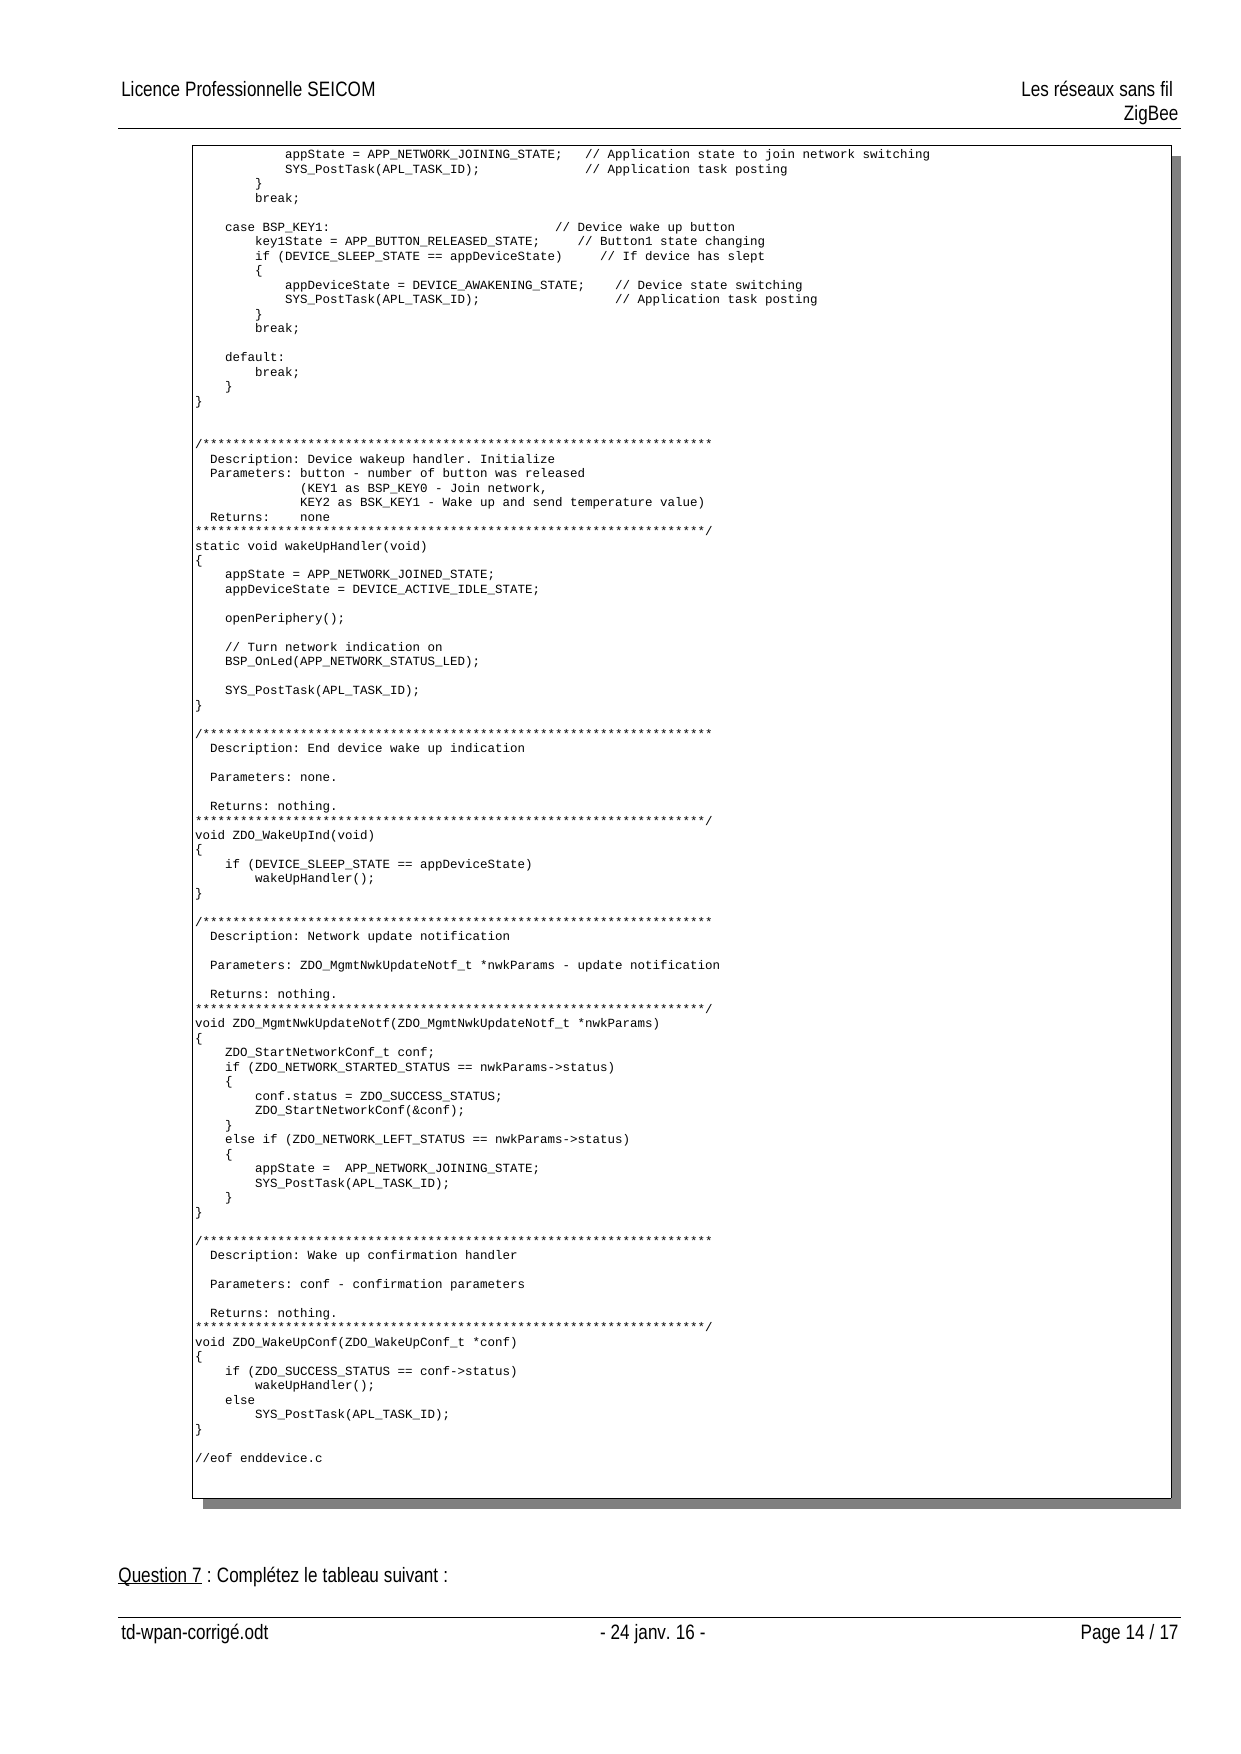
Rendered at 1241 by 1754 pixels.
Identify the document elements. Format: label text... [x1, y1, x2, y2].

text } [193, 305, 1171, 319]
text Question 7 : Complétez le tableau suivant : [118, 1562, 1181, 1586]
text Parameters: button - number of button was released [193, 464, 1171, 478]
text SYS_PostTask(APL_TASK_ID); // Application task posting [193, 290, 1171, 305]
text } [193, 696, 1171, 713]
text { [193, 1029, 1171, 1043]
text ZDO_StartNetworkConf_t conf; [193, 1043, 1171, 1058]
text static void wakeUpHandler(void) [193, 536, 1171, 551]
text void ZDO_WakeUpInd(void) [193, 826, 1171, 840]
text SYS_PostTask(APL_TASK_ID); // Application task posting [193, 160, 1171, 174]
text /******************************************************************** [193, 435, 1171, 449]
text Returns: none [193, 507, 1171, 522]
text conf.status = ZDO_SUCCESS_STATUS; [193, 1087, 1171, 1101]
text } [193, 1202, 1171, 1220]
text //eof enddevice.c [193, 1448, 1171, 1466]
text } [193, 174, 1171, 189]
text } [193, 1116, 1171, 1130]
text ********************************************************************/ [193, 522, 1171, 536]
text wakeUpHandler(); [193, 1376, 1171, 1391]
text ********************************************************************/ [193, 811, 1171, 826]
text if (DEVICE_SLEEP_STATE == appDeviceState) // If device has slept [193, 247, 1171, 261]
text SYS_PostTask(APL_TASK_ID); [193, 681, 1171, 696]
text { [193, 261, 1171, 276]
text /******************************************************************** [193, 913, 1171, 927]
text Parameters: conf - confirmation parameters [193, 1275, 1171, 1292]
text BSP_OnLed(APP_NETWORK_STATUS_LED); [193, 652, 1171, 670]
text Returns: nothing. [193, 985, 1171, 1000]
text openPeriphery(); [193, 609, 1171, 626]
text Parameters: none. [193, 768, 1171, 786]
text // Turn network indication on [193, 638, 1171, 652]
text else [193, 1391, 1171, 1405]
text } [193, 392, 1171, 409]
text Description: Network update notification [193, 927, 1171, 945]
text (KEY1 as BSP_KEY0 - Join network, [193, 478, 1171, 493]
text ZDO_StartNetworkConf(&conf); [193, 1101, 1171, 1116]
text if (ZDO_NETWORK_STARTED_STATUS == nwkParams->status) [193, 1058, 1171, 1072]
text Description: Wake up confirmation handler [193, 1246, 1171, 1263]
text ********************************************************************/ [193, 1318, 1171, 1333]
text { [193, 1072, 1171, 1087]
text appState = APP_NETWORK_JOINED_STATE; [193, 565, 1171, 580]
text appDeviceState = DEVICE_ACTIVE_IDLE_STATE; [193, 580, 1171, 597]
text key1State = APP_BUTTON_RELEASED_STATE; // Button1 state changing [193, 232, 1171, 247]
text appDeviceState = DEVICE_AWAKENING_STATE; // Device state switching [193, 276, 1171, 290]
text { [193, 1347, 1171, 1362]
text } [193, 377, 1171, 392]
text { [193, 1144, 1171, 1159]
text if (DEVICE_SLEEP_STATE == appDeviceState) [193, 855, 1171, 869]
text } [193, 1188, 1171, 1202]
text Parameters: ZDO_MgmtNwkUpdateNotf_t *nwkParams - update notification [193, 956, 1171, 974]
text break; [193, 189, 1171, 206]
text break; [193, 363, 1171, 377]
text } [193, 884, 1171, 901]
text void ZDO_MgmtNwkUpdateNotf(ZDO_MgmtNwkUpdateNotf_t *nwkParams) [193, 1014, 1171, 1029]
text { [193, 551, 1171, 565]
text /******************************************************************** [193, 724, 1171, 739]
text case BSP_KEY1: // Device wake up button [193, 218, 1171, 232]
text Returns: nothing. [193, 797, 1171, 811]
text appState = APP_NETWORK_JOINING_STATE; // Application state to join network switching [193, 146, 1171, 160]
text void ZDO_WakeUpConf(ZDO_WakeUpConf_t *conf) [193, 1333, 1171, 1347]
text default: [193, 348, 1171, 363]
text /******************************************************************** [193, 1231, 1171, 1246]
text KEY2 as BSK_KEY1 - Wake up and send temperature value) [193, 493, 1171, 507]
text SYS_PostTask(APL_TASK_ID); [193, 1405, 1171, 1419]
text Description: End device wake up indication [193, 739, 1171, 757]
text { [193, 840, 1171, 855]
text appState = APP_NETWORK_JOINING_STATE; [193, 1159, 1171, 1173]
text wakeUpHandler(); [193, 869, 1171, 884]
text else if (ZDO_NETWORK_LEFT_STATUS == nwkParams->status) [193, 1130, 1171, 1144]
text break; [193, 319, 1171, 337]
text Description: Device wakeup handler. Initialize [193, 449, 1171, 464]
text if (ZDO_SUCCESS_STATUS == conf->status) [193, 1362, 1171, 1376]
text ********************************************************************/ [193, 1000, 1171, 1014]
text } [193, 1419, 1171, 1437]
text Returns: nothing. [193, 1304, 1171, 1318]
text SYS_PostTask(APL_TASK_ID); [193, 1173, 1171, 1188]
